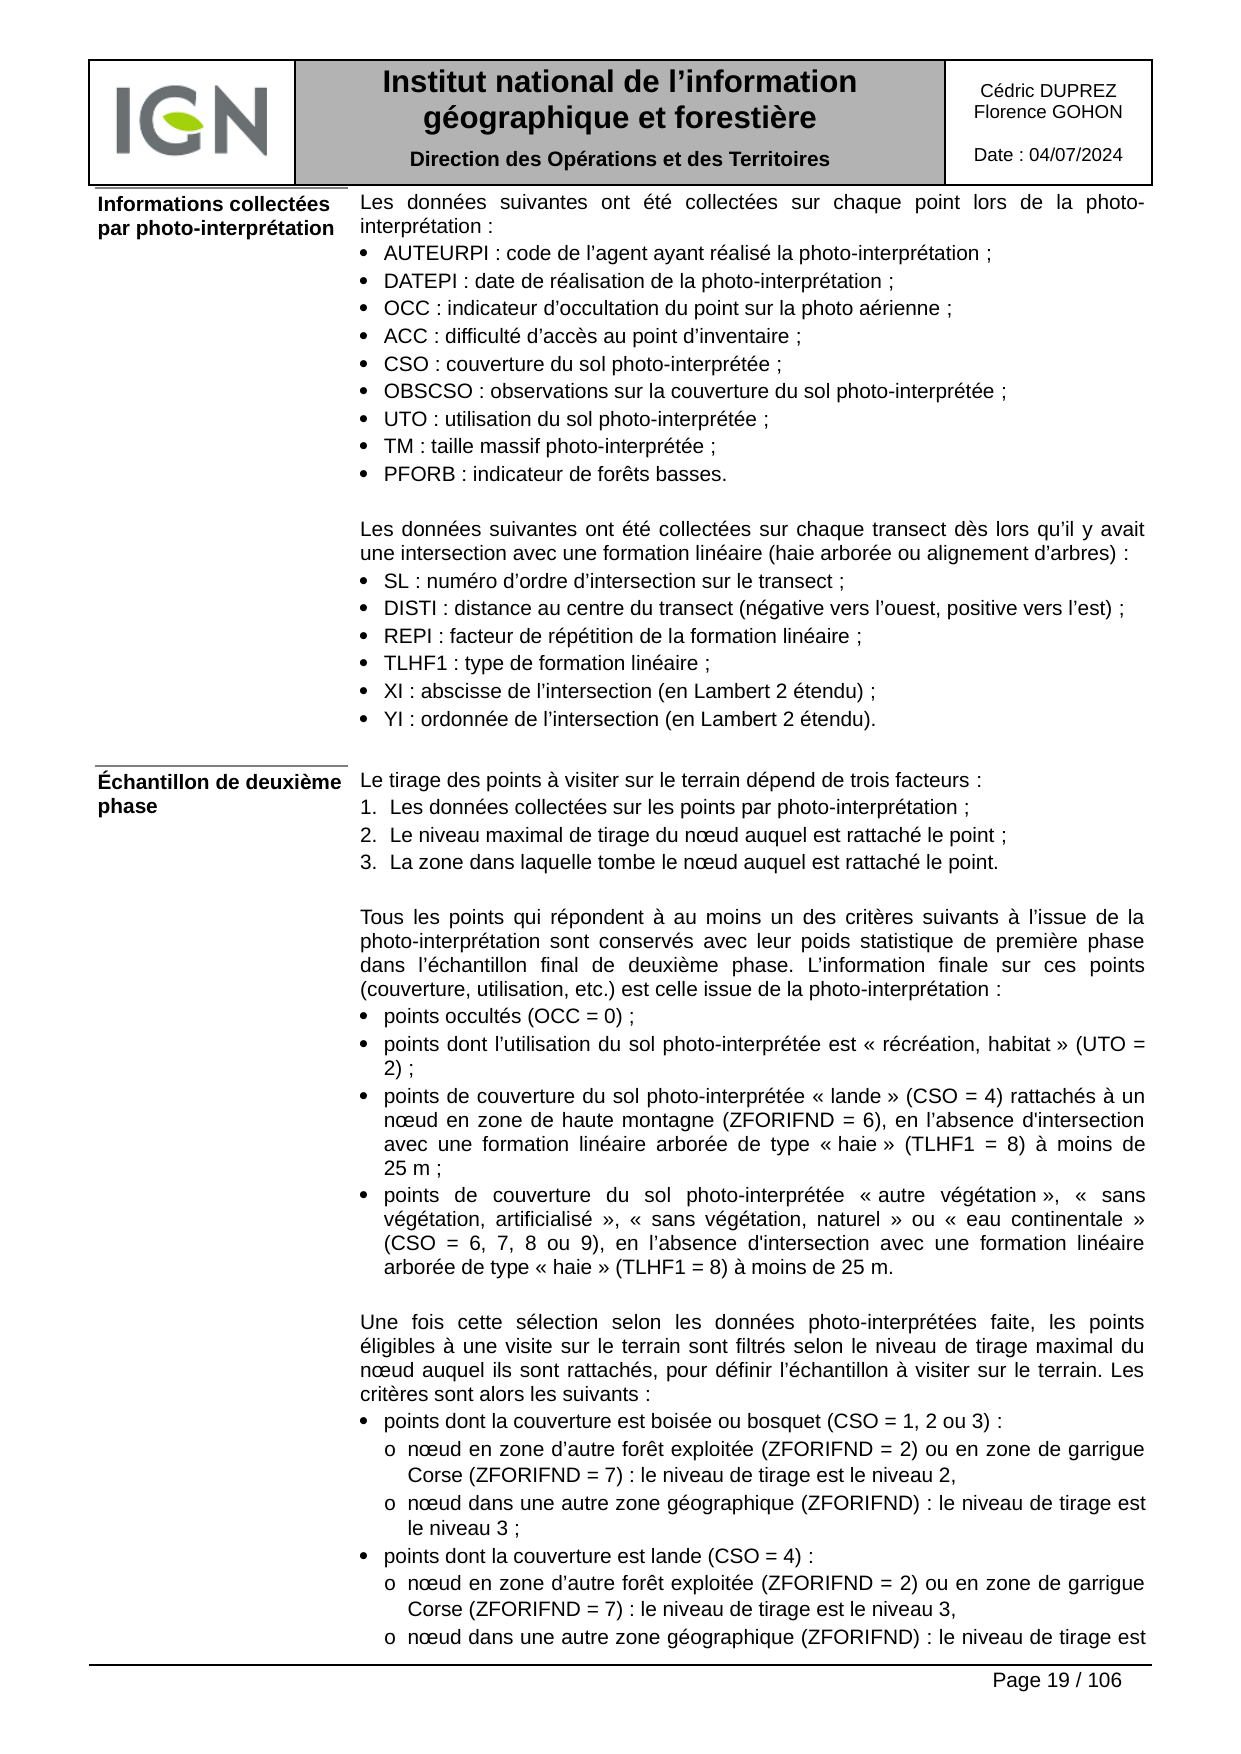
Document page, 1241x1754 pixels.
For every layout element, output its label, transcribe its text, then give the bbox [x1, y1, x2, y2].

table_cell Informations collectées par photo-interprétation [89, 186, 354, 764]
table_cell Le tirage des points à visiter sur le terrain dépend de trois facteurs : Les données collectées sur les points par photo-interprétation ; Le niveau maximal de tirage du nœud auquel est rattaché le point ; La zone dans laquelle tombe le nœud auquel est rattaché le point. Tous les points qui répondent à au moins un des critères suivants à l’issue de la photo-interprétation sont conservés avec leur poids statistique de première phase dans l’échantillon final de deuxième phase. L’information finale sur ces points (couverture, utilisation, etc.) est celle issue de la photo-interprétation : points occultés (OCC = 0) ; points dont l’utilisation du sol photo-interprétée est « récréation, habitat » (UTO = 2) ; points de couverture du sol photo-interprétée « lande » (CSO = 4) rattachés à un nœud en zone de haute montagne (ZFORIFND = 6), en l’absence d'intersection avec une formation linéaire arborée de type « haie » (TLHF1 = 8) à moins de 25 m ; points de couverture du sol photo-interprétée « autre végétation », « sans végétation, artificialisé », « sans végétation, naturel » ou « eau continentale » (CSO = 6, 7, 8 ou 9), en l’absence d'intersection avec une formation linéaire arborée de type « haie » (TLHF1 = 8) à moins de 25 m. Une fois cette sélection selon les données photo-interprétées faite, les points éligibles à une visite sur le terrain sont filtrés selon le niveau de tirage maximal du nœud auquel ils sont rattachés, pour définir l’échantillon à visiter sur le terrain. Les critères sont alors les suivants : points dont la couverture est boisée ou bosquet (CSO = 1, 2 ou 3) : nœud en zone d’autre forêt exploitée (ZFORIFND = 2) ou en zone de garrigue Corse (ZFORIFND = 7) : le niveau de tirage est le niveau 2, nœud dans une autre zone géographique (ZFORIFND) : le niveau de tirage est le niveau 3 ; points dont la couverture est lande (CSO = 4) : nœud en zone d’autre forêt exploitée (ZFORIFND = 2) ou en zone de garrigue Corse (ZFORIFND = 7) : le niveau de tirage est le niveau 3, nœud dans une autre zone géographique (ZFORIFND) : le niveau de tirage est le niveau 4 ; points dont la couverture est peupleraie (CSO = 5) : le niveau de tirage est le niveau 2 ; points ayant une autre couverture (CSO = 6, 7, 8 ou 9), en présence d’une formation linéaire arborée de type « haie » intersectée à moins de 25 m du point : le niveau de tirage est le niveau 4. Cas des points supplémentaires en zone populicole : les points supplémentaires (POI$ > 1) rattachés à un nœud en zone populicole (ZPOP = 2) sont exclus de l'échantillon de deuxième phase s'ils n'ont pas une couverture photo-interprétée « peupleraie » (CSO = 5). Tous les points retenus pour une visite sur le terrain après application de ce filtre sur le niveau de tirage sont ajoutés à l’échantillon final de deuxième phase. Leur poids statistique initial (cf ci-après) est égal à 2 élevé à la puissance (niveau de tirage – 1) et divisé, dans les deux cas suivants, par le nombre de points photo-interprétés (non occultés) rattachés au même nœud : points dont la couverture est boisée ou bosquet (CSO = 1, 2 ou 3) ou lande (en l’absence de haie) (CSO = 4) en zone de montagne (ZFORIFND = 3 ou 6) ; points dont la couverture est peupleraie (CSO = 5) en zone populicole (ZPOP = 2), [354, 764, 1152, 1656]
table_cell Échantillon de deuxième phase [89, 764, 354, 1656]
table_cell Les données suivantes ont été collectées sur chaque point lors de la photo-interprétation : AUTEURPI : code de l’agent ayant réalisé la photo-interprétation ; DATEPI : date de réalisation de la photo-interprétation ; OCC : indicateur d’occultation du point sur la photo aérienne ; ACC : difficulté d’accès au point d’inventaire ; CSO : couverture du sol photo-interprétée ; OBSCSO : observations sur la couverture du sol photo-interprétée ; UTO : utilisation du sol photo-interprétée ; TM : taille massif photo-interprétée ; PFORB : indicateur de forêts basses. Les données suivantes ont été collectées sur chaque transect dès lors qu’il y avait une intersection avec une formation linéaire (haie arborée ou alignement d’arbres) : SL : numéro d’ordre d’intersection sur le transect ; DISTI : distance au centre du transect (négative vers l’ouest, positive vers l’est) ; REPI : facteur de répétition de la formation linéaire ; TLHF1 : type de formation linéaire ; XI : abscisse de l’intersection (en Lambert 2 étendu) ; YI : ordonnée de l’intersection (en Lambert 2 étendu). [354, 186, 1152, 764]
picture [91, 62, 293, 180]
